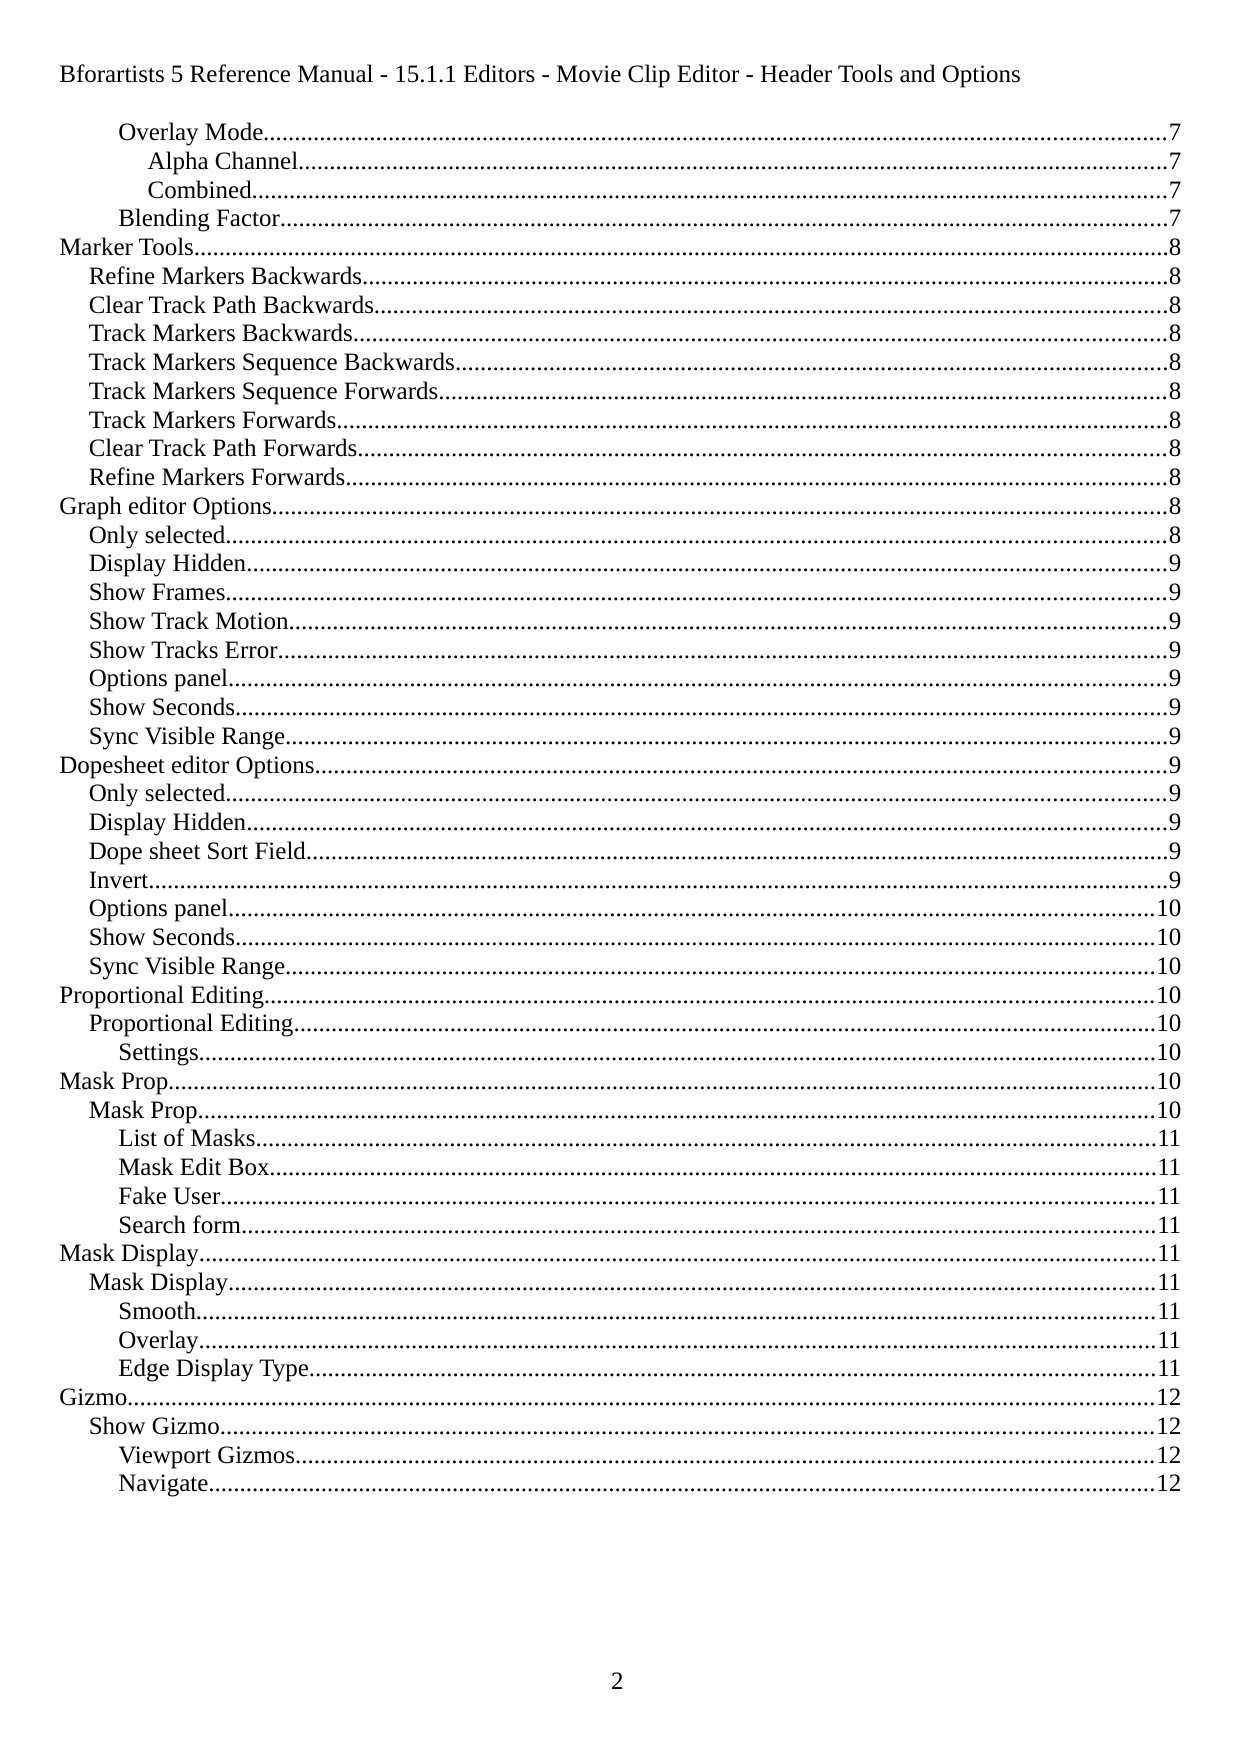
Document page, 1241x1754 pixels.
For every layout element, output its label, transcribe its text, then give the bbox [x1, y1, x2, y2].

text Mask Display 11 [59, 1238, 1181, 1267]
text Clear Track Path Backwards 8 [88, 290, 1181, 318]
text Show Track Motion 9 [88, 606, 1181, 635]
text Smooth 11 [118, 1296, 1181, 1325]
text Settings 10 [118, 1037, 1181, 1066]
text Invert 9 [88, 865, 1181, 893]
text Gizmo 12 [59, 1382, 1181, 1411]
text Track Markers Backwards 8 [88, 318, 1181, 347]
text Show Gizmo 12 [88, 1411, 1181, 1440]
text Mask Prop 10 [59, 1066, 1181, 1095]
text Track Markers Sequence Backwards 8 [88, 347, 1181, 376]
text Display Hidden 9 [88, 807, 1181, 836]
text List of Masks 11 [118, 1123, 1181, 1152]
text Proportional Editing 10 [88, 1008, 1181, 1037]
text Show Seconds 10 [88, 922, 1181, 951]
text Navigate 12 [118, 1468, 1181, 1497]
text Mask Edit Box 11 [118, 1152, 1181, 1181]
text Overlay 11 [118, 1325, 1181, 1353]
text Search form 11 [118, 1210, 1181, 1238]
text Clear Track Path Forwards 8 [88, 433, 1181, 462]
text Options panel 10 [88, 893, 1181, 922]
text Show Tracks Error 9 [88, 635, 1181, 663]
text Sync Visible Range 10 [88, 951, 1181, 980]
text Alpha Channel 7 [147, 146, 1181, 175]
text Viewport Gizmos 12 [118, 1440, 1181, 1468]
text Sync Visible Range 9 [88, 721, 1181, 750]
text Combined 7 [147, 175, 1181, 203]
text Refine Markers Forwards 8 [88, 462, 1181, 491]
text Track Markers Sequence Forwards 8 [88, 376, 1181, 405]
text Track Markers Forwards 8 [88, 405, 1181, 433]
text Graph editor Options 8 [59, 491, 1181, 520]
text Only selected 9 [88, 778, 1181, 807]
text Proportional Editing 10 [59, 980, 1181, 1008]
text Blending Factor 7 [118, 203, 1181, 232]
text Overlay Mode 7 [118, 117, 1181, 146]
text Show Seconds 9 [88, 692, 1181, 721]
text Only selected 8 [88, 520, 1181, 548]
text Options panel 9 [88, 663, 1181, 692]
text Mask Prop 10 [88, 1095, 1181, 1123]
text Show Frames 9 [88, 577, 1181, 606]
text Display Hidden 9 [88, 548, 1181, 577]
text Fake User 11 [118, 1181, 1181, 1210]
text Dopesheet editor Options 9 [59, 750, 1181, 778]
text Dope sheet Sort Field 9 [88, 836, 1181, 865]
text Mask Display 11 [88, 1267, 1181, 1296]
text Marker Tools 8 [59, 232, 1181, 261]
text Edge Display Type 11 [118, 1353, 1181, 1382]
text Refine Markers Backwards 8 [88, 261, 1181, 290]
